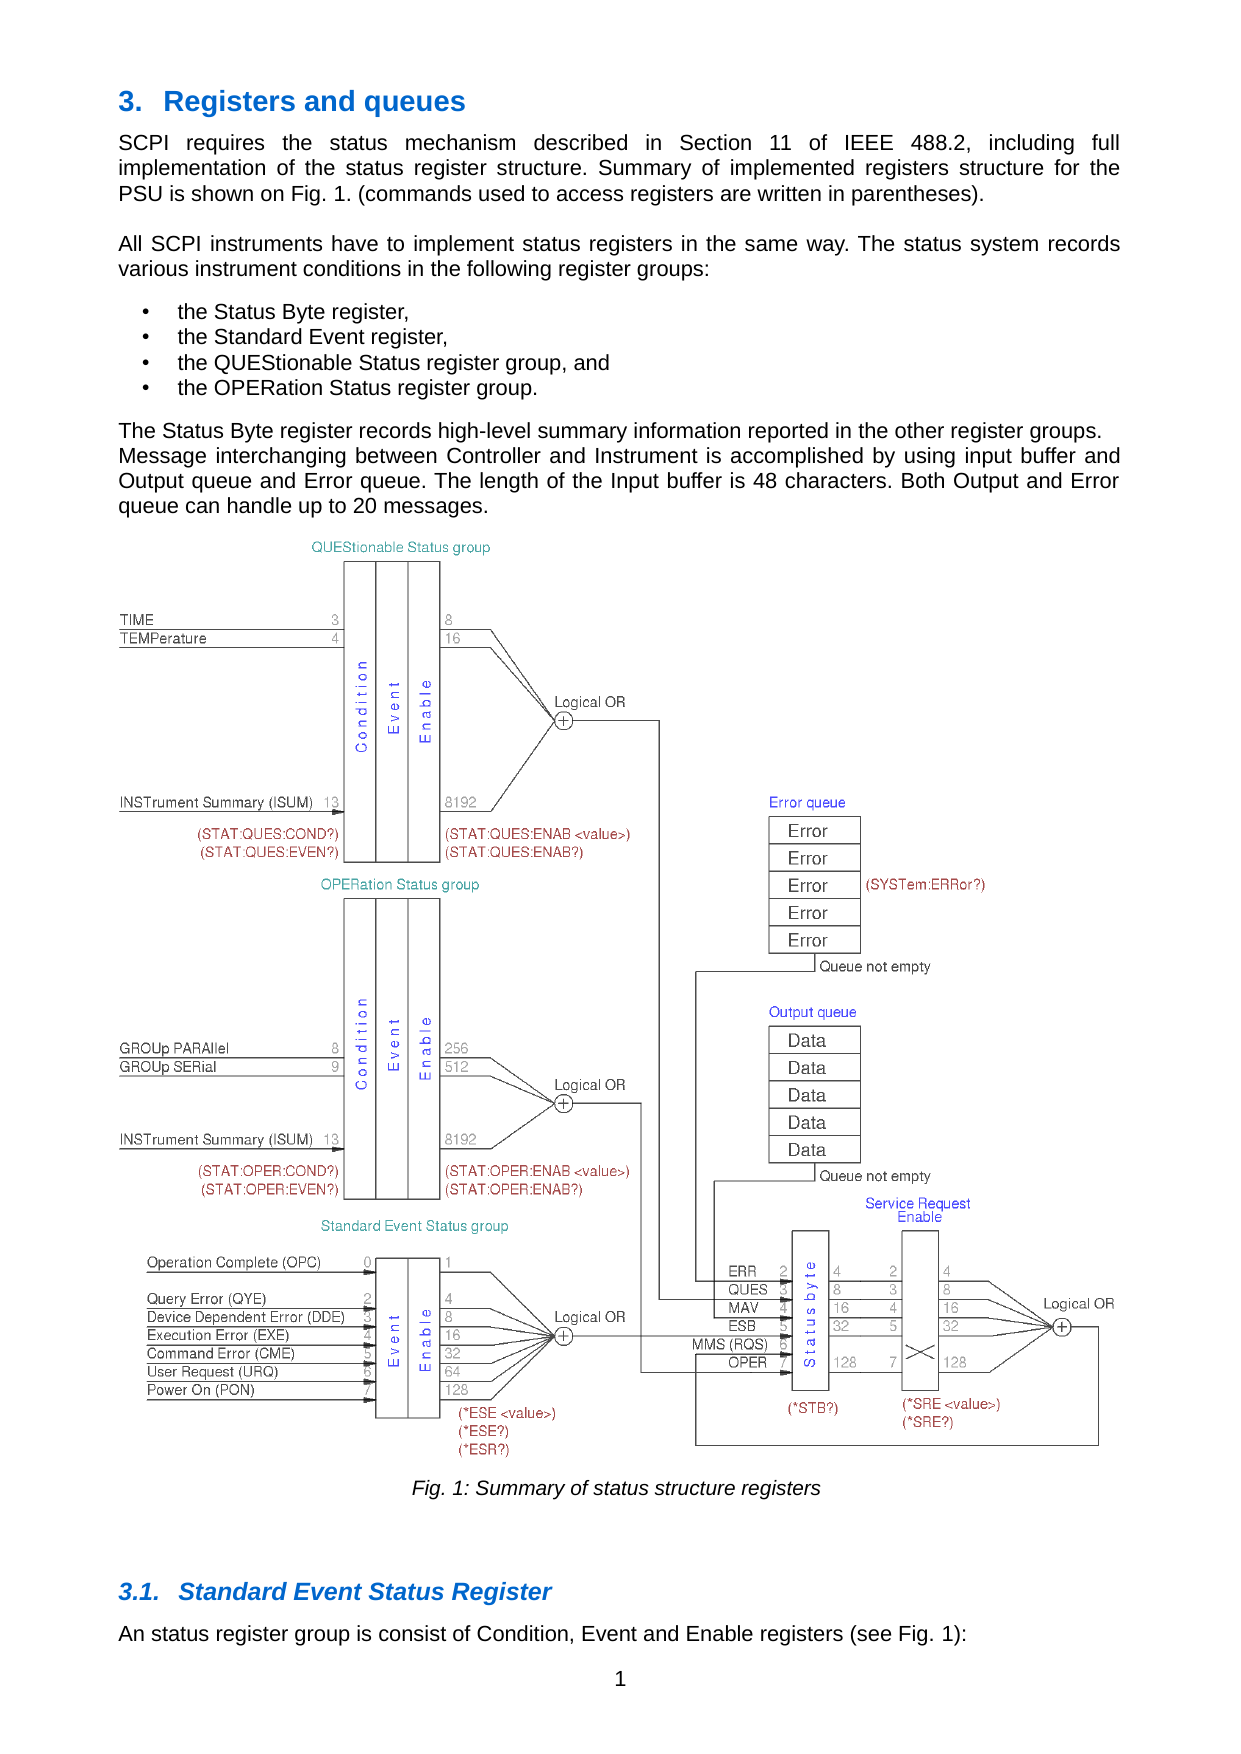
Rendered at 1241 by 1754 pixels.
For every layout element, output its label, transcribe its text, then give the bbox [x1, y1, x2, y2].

list the OPERation Status register group. [142, 375, 1110, 400]
subtitle Registers and queues [118, 84, 1122, 118]
text SCPI requires the status mechanism described in Section 11 of IEEE 488.2, including full implementation of the status register structure. Summary of implemented registers structure for the PSU is shown on Fig. 1. (commands used to access registers are written in parentheses). [118, 130, 1122, 206]
list the Standard Event register, [142, 324, 1110, 349]
text All SCPI instruments have to implement status registers in the same way. The status system records various instrument conditions in the following register groups: [118, 231, 1122, 281]
picture [115, 538, 1120, 1459]
text Message interchanging between Controller and Instrument is accomplished by using input buffer and Output queue and Error queue. The length of the Input buffer is 48 characters. Both Output and Error queue can handle up to 20 messages. [118, 443, 1122, 518]
list the QUEStionable Status register group, and [142, 349, 1110, 375]
subtitle Standard Event Status Register [118, 1577, 1122, 1606]
text An status register group is consist of Condition, Event and Enable registers (see Fig. 1): [118, 1621, 1122, 1646]
list the Status Byte register, [142, 299, 1110, 324]
text Fig. 1: Summary of status structure registers [115, 1459, 1119, 1500]
text The Status Byte register records high-level summary information reported in the other register groups. [118, 418, 1122, 443]
